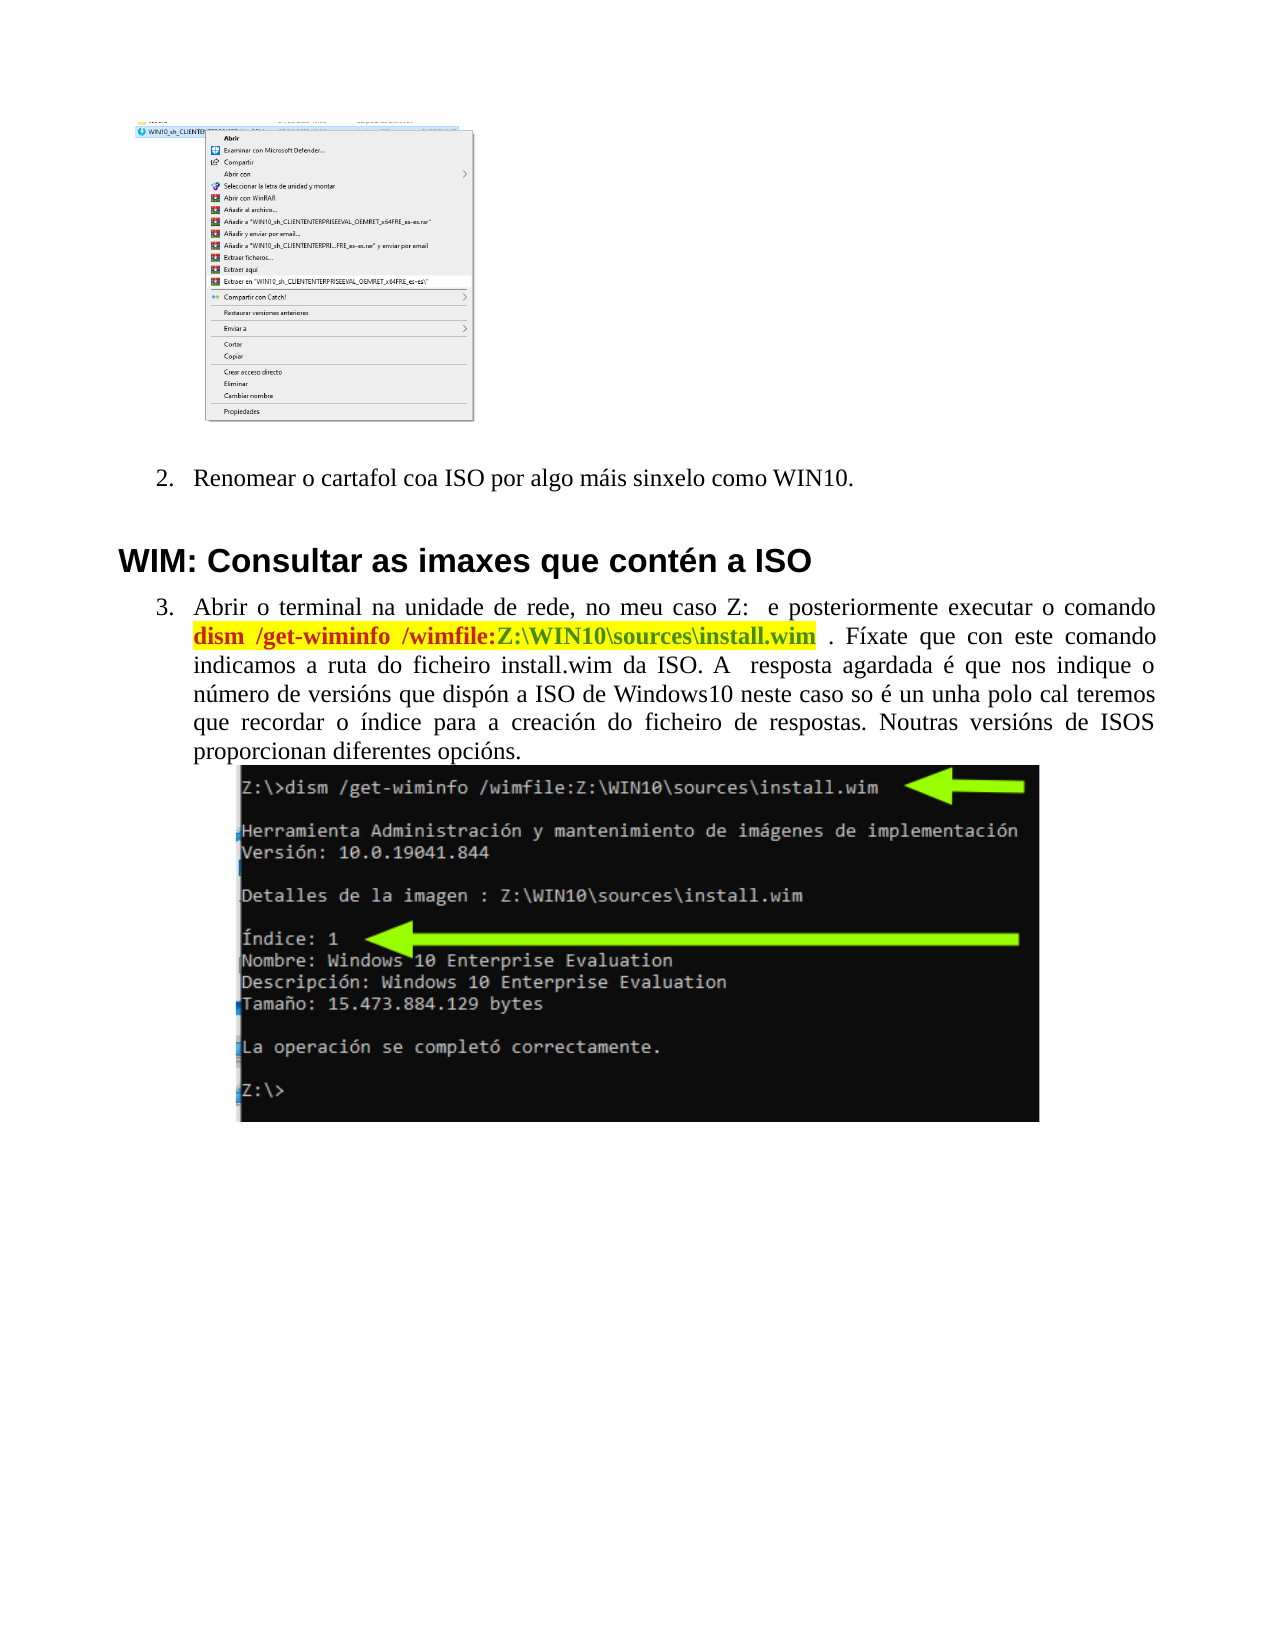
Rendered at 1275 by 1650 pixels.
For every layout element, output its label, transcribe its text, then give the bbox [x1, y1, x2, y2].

picture [132, 122, 213, 422]
picture [235, 765, 1040, 1122]
list Renomear o cartafol coa ISO por algo máis sinxelo como WIN10. [156, 463, 1157, 492]
list Abrir o terminal na unidade de rede, no meu caso Z: e posteriormente executar o comando dism /get-wiminfo /wimfile:Z:\WIN10\sources\install.wim . Fíxate que con este comando indicamos a ruta do ficheiro install.wim da ISO. A resposta agardada é que nos indique o número de versións que dispón a ISO de Windows10 neste caso so é un unha polo cal teremos que recordar o índice para a creación do ficheiro de respostas. Noutras versións de ISOS proporcionan diferentes opcións. [156, 592, 1157, 765]
subtitle WIM: Consultar as imaxes que contén a ISO [118, 541, 1157, 580]
